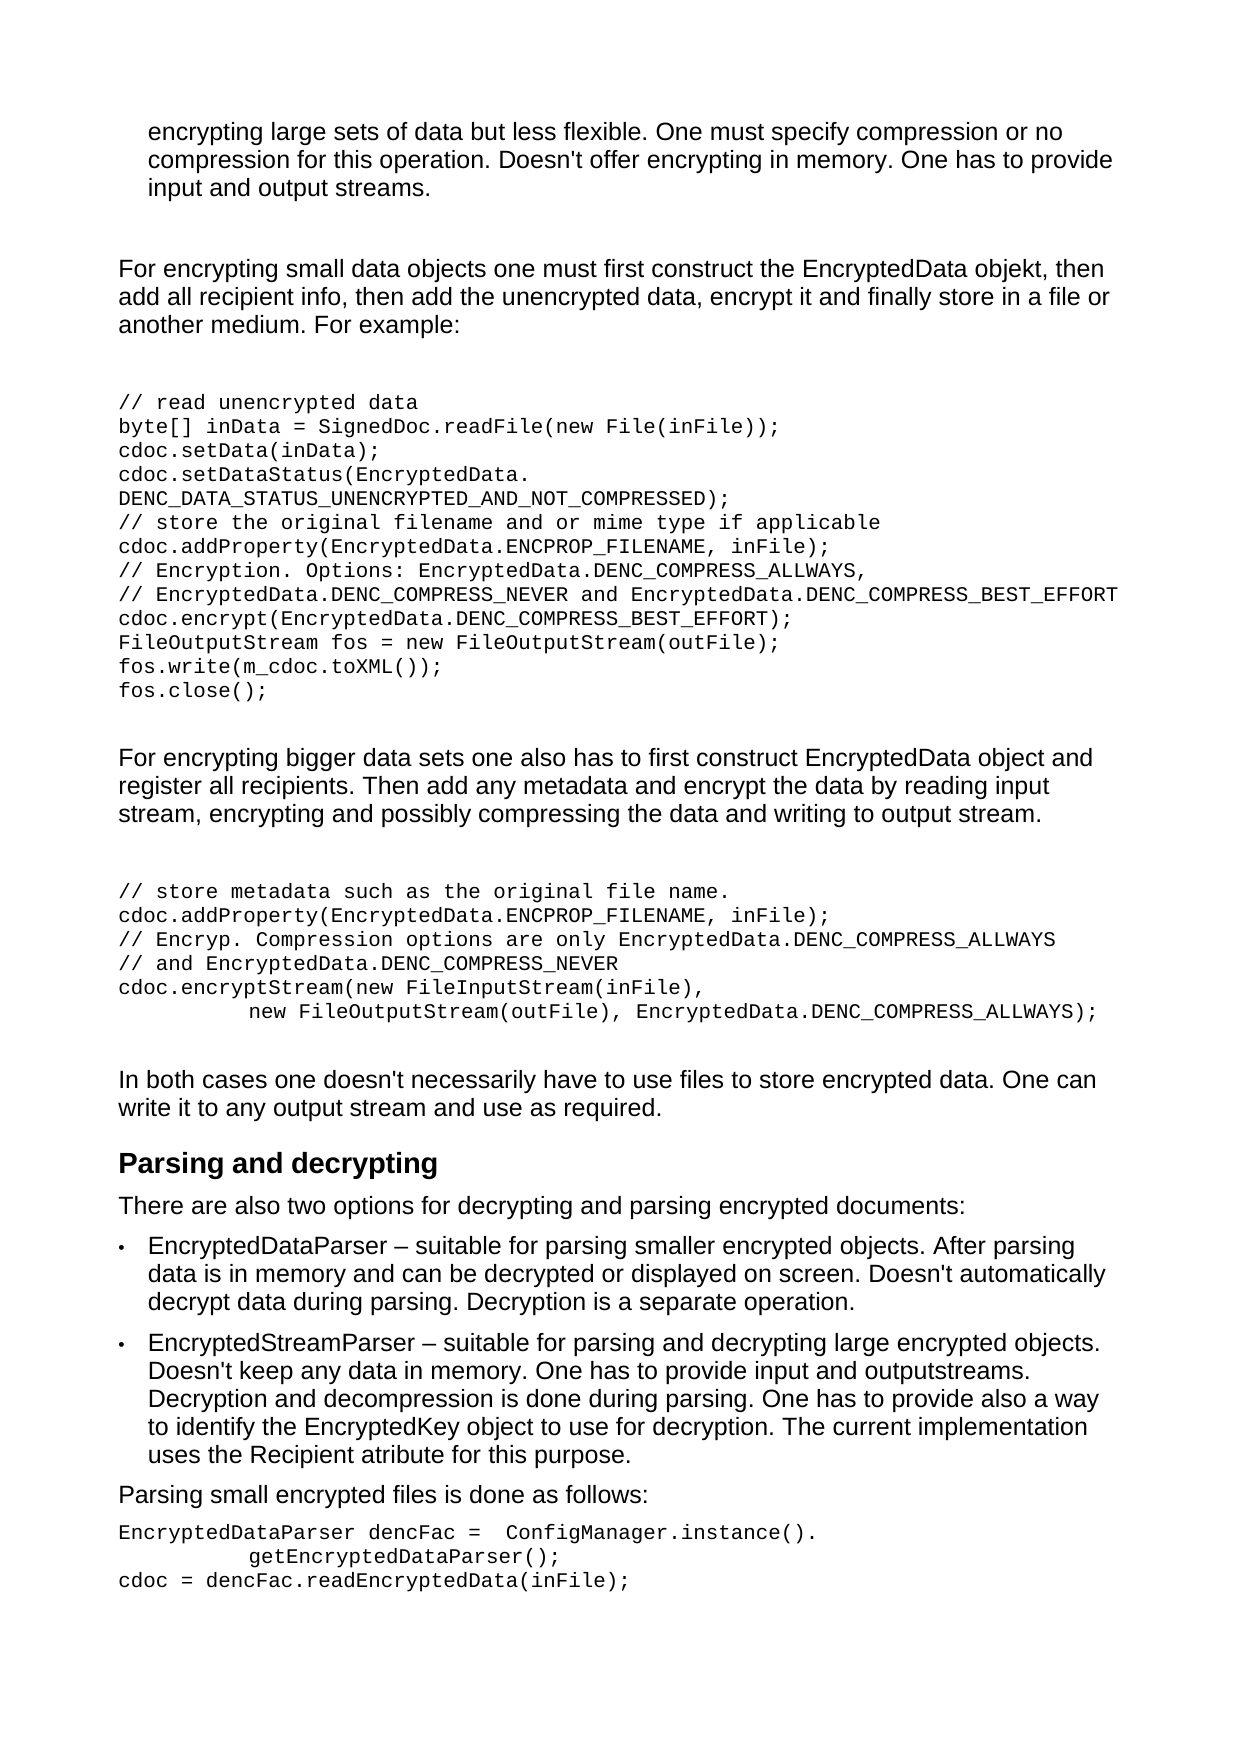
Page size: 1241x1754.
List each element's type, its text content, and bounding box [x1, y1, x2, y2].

text fos.write(m_cdoc.toXML()); [118, 656, 1122, 680]
subtitle Parsing and decrypting [118, 1147, 1122, 1179]
text // EncryptedData.DENC_COMPRESS_NEVER and EncryptedData.DENC_COMPRESS_BEST_EFFORT [118, 584, 1122, 608]
list EncryptedDataParser – suitable for parsing smaller encrypted objects. After parsing data is in memory and can be decrypted or displayed on screen. Doesn't automatically decrypt data during parsing. Decryption is a separate operation. [118, 1232, 1122, 1316]
text cdoc.addProperty(EncryptedData.ENCPROP_FILENAME, inFile); [118, 905, 1122, 929]
text // store the original filename and or mime type if applicable [118, 512, 1122, 536]
text In both cases one doesn't necessarily have to use files to store encrypted data. One can write it to any output stream and use as required. [118, 1066, 1122, 1122]
text cdoc.encryptStream(new FileInputStream(inFile), [118, 977, 1122, 1001]
text EncryptedDataParser dencFac = ConfigManager.instance(). [118, 1522, 1122, 1546]
text Parsing small encrypted files is done as follows: [118, 1481, 1122, 1509]
text new FileOutputStream(outFile), EncryptedData.DENC_COMPRESS_ALLWAYS); [118, 1001, 1122, 1025]
text // read unencrypted data [118, 392, 1122, 416]
text cdoc.setDataStatus(EncryptedData. DENC_DATA_STATUS_UNENCRYPTED_AND_NOT_COMPRESSED); [118, 464, 1122, 512]
text For encrypting small data objects one must first construct the EncryptedData objekt, then add all recipient info, then add the unencrypted data, encrypt it and finally store in a file or another medium. For example: [118, 255, 1122, 339]
text byte[] inData = SignedDoc.readFile(new File(inFile)); [118, 416, 1122, 440]
text cdoc = dencFac.readEncryptedData(inFile); [118, 1570, 1122, 1594]
text fos.close(); [118, 680, 1122, 704]
text cdoc.setData(inData); [118, 440, 1122, 464]
text For encrypting bigger data sets one also has to first construct EncryptedData object and register all recipients. Then add any metadata and encrypt the data by reading input stream, encrypting and possibly compressing the data and writing to output stream. [118, 744, 1122, 828]
text // Encryption. Options: EncryptedData.DENC_COMPRESS_ALLWAYS, [118, 560, 1122, 584]
list encrypting large sets of data but less flexible. One must specify compression or no compression for this operation. Doesn't offer encrypting in memory. One has to provide input and output streams. [118, 118, 1122, 202]
text cdoc.encrypt(EncryptedData.DENC_COMPRESS_BEST_EFFORT); [118, 608, 1122, 632]
list EncryptedStreamParser – suitable for parsing and decrypting large encrypted objects. Doesn't keep any data in memory. One has to provide input and outputstreams. Decryption and decompression is done during parsing. One has to provide also a way to identify the EncryptedKey object to use for decryption. The current implementation uses the Recipient atribute for this purpose. [118, 1329, 1122, 1469]
text getEncryptedDataParser(); [118, 1546, 1122, 1570]
text cdoc.addProperty(EncryptedData.ENCPROP_FILENAME, inFile); [118, 536, 1122, 560]
text FileOutputStream fos = new FileOutputStream(outFile); [118, 632, 1122, 656]
text // store metadata such as the original file name. [118, 881, 1122, 905]
text // and EncryptedData.DENC_COMPRESS_NEVER [118, 953, 1122, 977]
text // Encryp. Compression options are only EncryptedData.DENC_COMPRESS_ALLWAYS [118, 929, 1122, 953]
text There are also two options for decrypting and parsing encrypted documents: [118, 1192, 1122, 1220]
